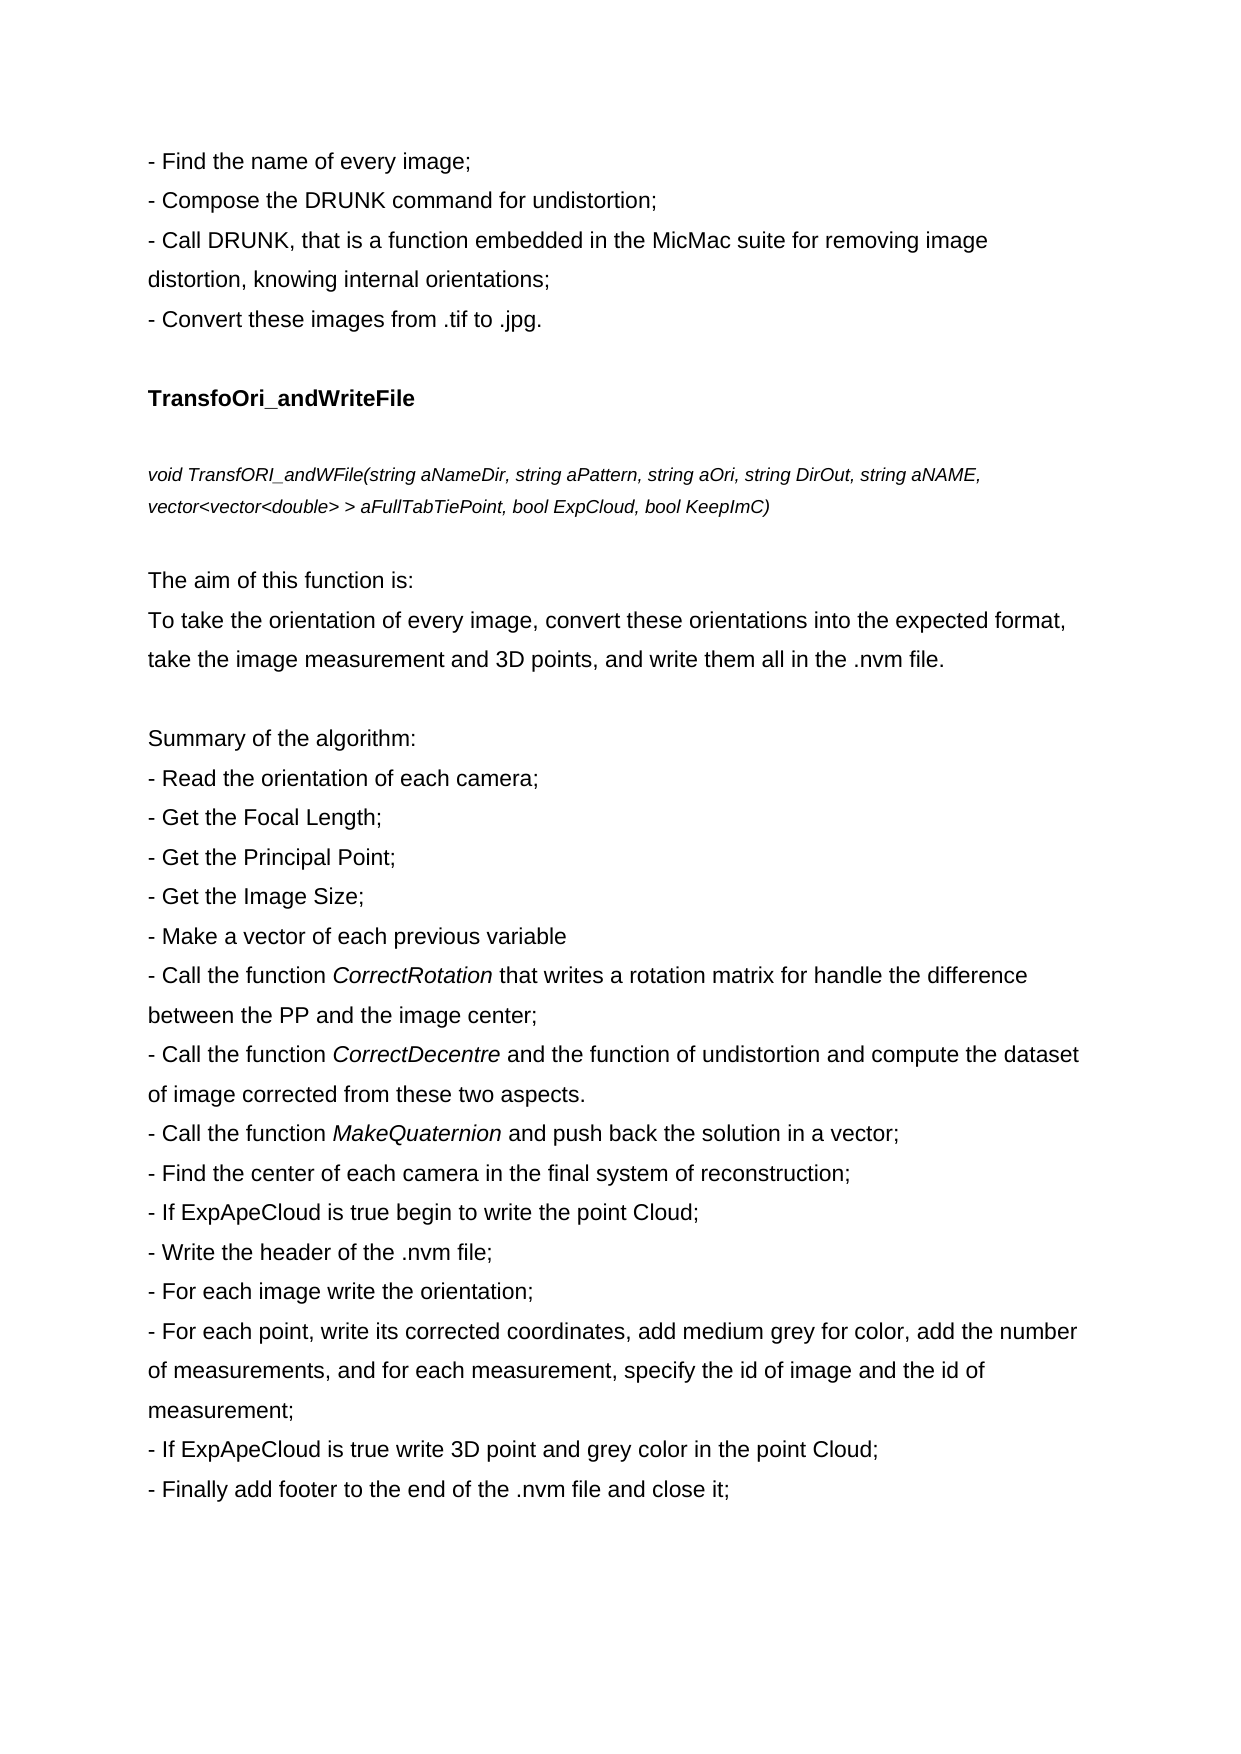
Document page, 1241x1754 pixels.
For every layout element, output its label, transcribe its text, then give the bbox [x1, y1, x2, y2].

text - If ExpApeCloud is true write 3D point and grey color in the point Cloud; [148, 1436, 1093, 1462]
text - Read the orientation of each camera; [148, 765, 1093, 791]
text - Call the function CorrectDecentre and the function of undistortion and compute the dataset of image corrected from these two aspects. [148, 1041, 1093, 1107]
text - Call DRUNK, that is a function embedded in the MicMac suite for removing image distortion, knowing internal orientations; [148, 227, 1093, 292]
text - For each point, write its corrected coordinates, add medium grey for color, add the number of measurements, and for each measurement, specify the id of image and the id of measurement; [148, 1318, 1093, 1423]
text TransfoOri_andWriteFile [148, 384, 1093, 411]
text - Convert these images from .tif to .jpg. [148, 306, 1093, 332]
text - Get the Image Size; [148, 883, 1093, 910]
text - Find the center of each camera in the final system of reconstruction; [148, 1160, 1093, 1186]
text - Find the name of every image; [148, 148, 1093, 174]
text - Finally add footer to the end of the .nvm file and close it; [148, 1476, 1093, 1502]
text void TransfORI_andWFile(string aNameDir, string aPattern, string aOri, string DirOut, string aNAME, vector<vector<double> > aFullTabTiePoint, bool ExpCloud, bool KeepImC) [148, 463, 1093, 517]
text Summary of the algorithm: [148, 725, 1093, 752]
text The aim of this function is: [148, 567, 1093, 594]
text - Make a vector of each previous variable [148, 923, 1093, 949]
text - Call the function MakeQuaternion and push back the solution in a vector; [148, 1120, 1093, 1147]
text - For each image write the orientation; [148, 1278, 1093, 1304]
text To take the orientation of every image, convert these orientations into the expected format, take the image measurement and 3D points, and write them all in the .nvm file. [148, 607, 1093, 673]
text - Call the function CorrectRotation that writes a rotation matrix for handle the difference between the PP and the image center; [148, 962, 1093, 1028]
text - Write the header of the .nvm file; [148, 1239, 1093, 1265]
text - If ExpApeCloud is true begin to write the point Cloud; [148, 1199, 1093, 1226]
text - Compose the DRUNK command for undistortion; [148, 187, 1093, 213]
text - Get the Principal Point; [148, 844, 1093, 870]
text - Get the Focal Length; [148, 804, 1093, 831]
